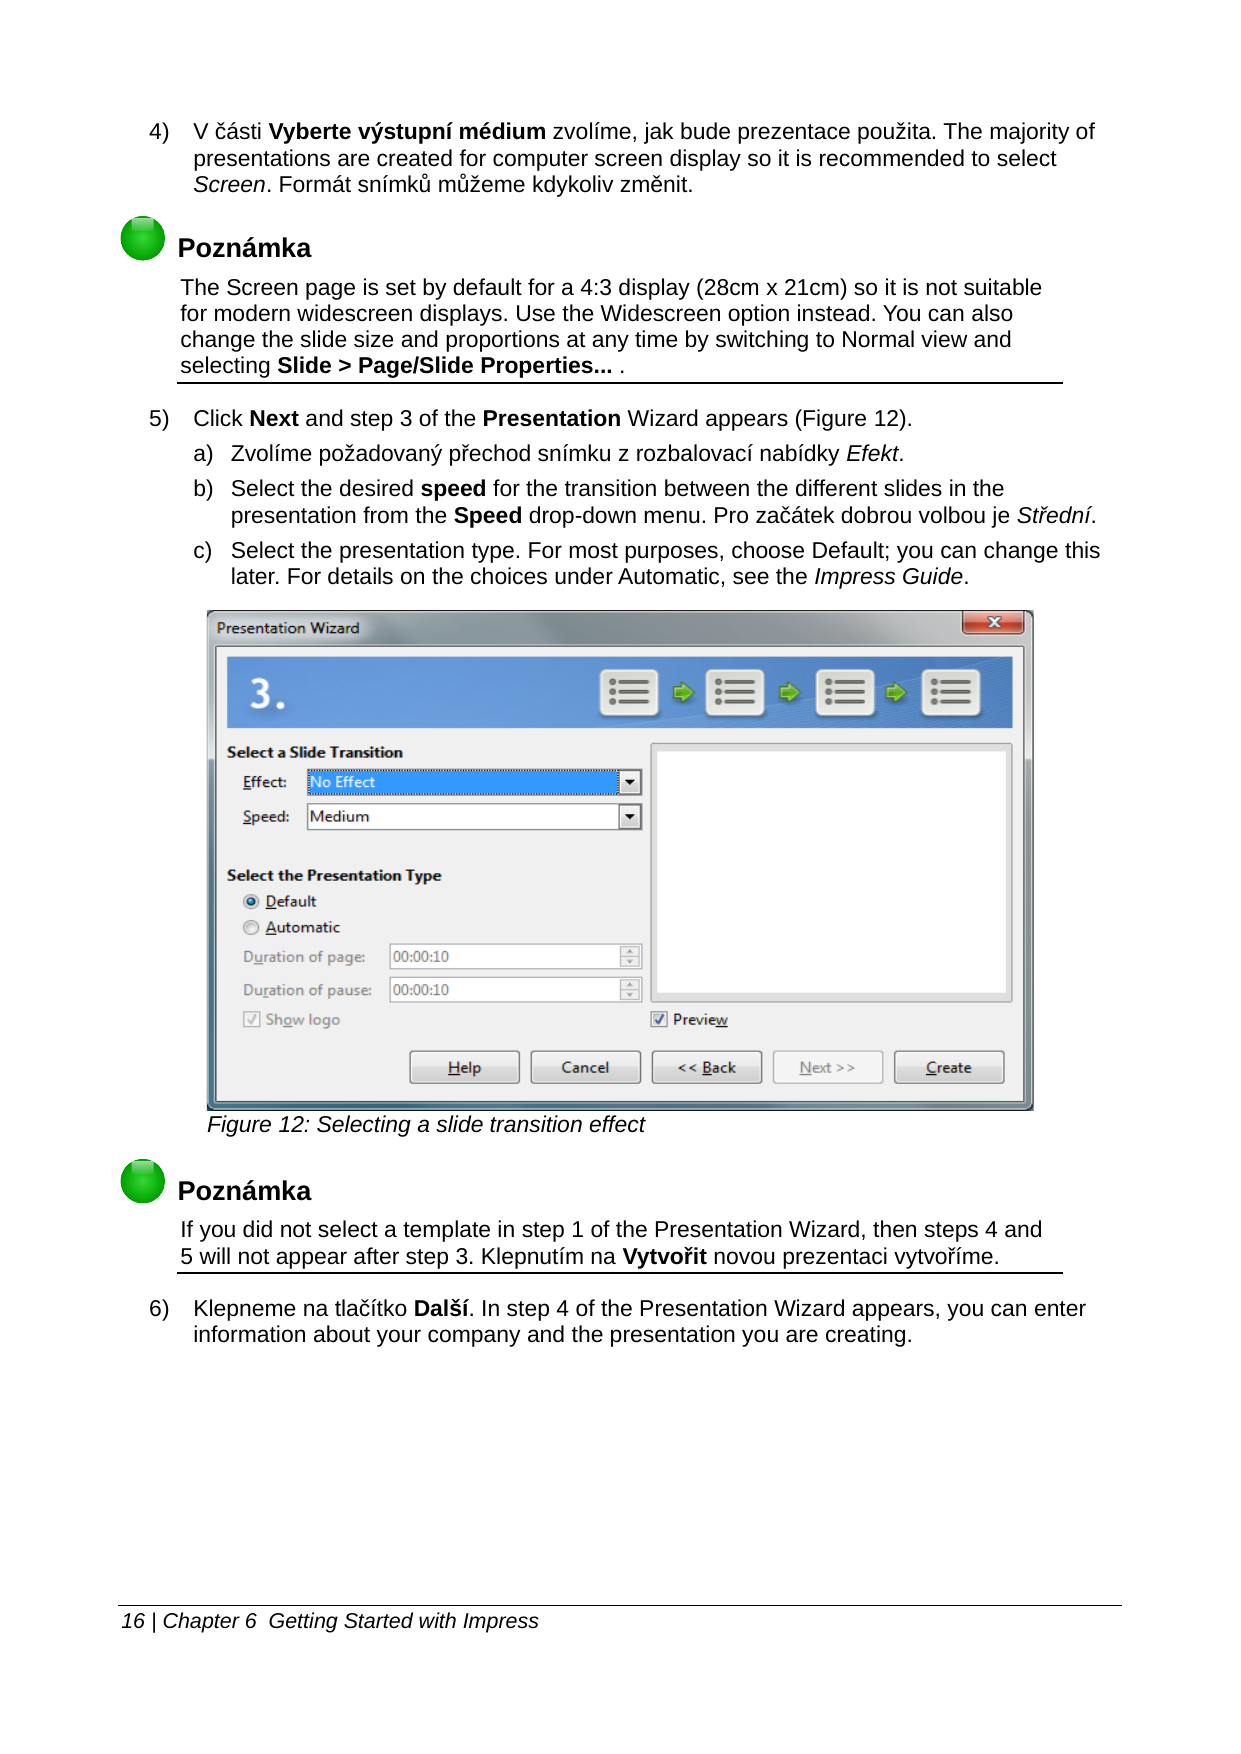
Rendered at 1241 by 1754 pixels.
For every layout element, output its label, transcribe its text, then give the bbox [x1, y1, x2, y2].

list Select the presentation type. For most purposes, choose Default; you can change this later. For details on the choices under Automatic, see the Impress Guide. [193, 537, 1122, 590]
list Klepneme na tlačítko Další. In step 4 of the Presentation Wizard appears, you can enter information about your company and the presentation you are creating. [169, 1295, 1122, 1348]
list V části Vyberte výstupní médium zvolíme, jak bude prezentace použita. The majority of presentations are created for computer screen display so it is recommended to select Screen. Formát snímků můžeme kdykoliv změnit. [169, 118, 1122, 197]
list Click Next and step 3 of the Presentation Wizard appears (Figure 12). [169, 405, 1122, 431]
list Select the desired speed for the transition between the different slides in the presentation from the Speed drop-down menu. Pro začátek dobrou volbou je Střední. [193, 475, 1122, 528]
text If you did not select a template in step 1 of the Presentation Wizard, then steps 4 and 5 will not appear after step 3. Klepnutím na Vytvořit novou prezentaci vytvoříme. [177, 1213, 1063, 1272]
picture [206, 610, 1034, 1111]
subtitle Poznámka [118, 213, 1122, 263]
text Figure 12: Selecting a slide transition effect [207, 1111, 1034, 1137]
list Zvolíme požadovaný přechod snímku z rozbalovací nabídky Efekt. [193, 440, 1122, 467]
subtitle Poznámka [118, 1156, 1122, 1206]
text The Screen page is set by default for a 4:3 display (28cm x 21cm) so it is not suitable for modern widescreen displays. Use the Widescreen option instead. You can also change the slide size and proportions at any time by switching to Normal view and selecting Slide > Page/Slide Properties... . [177, 270, 1063, 382]
